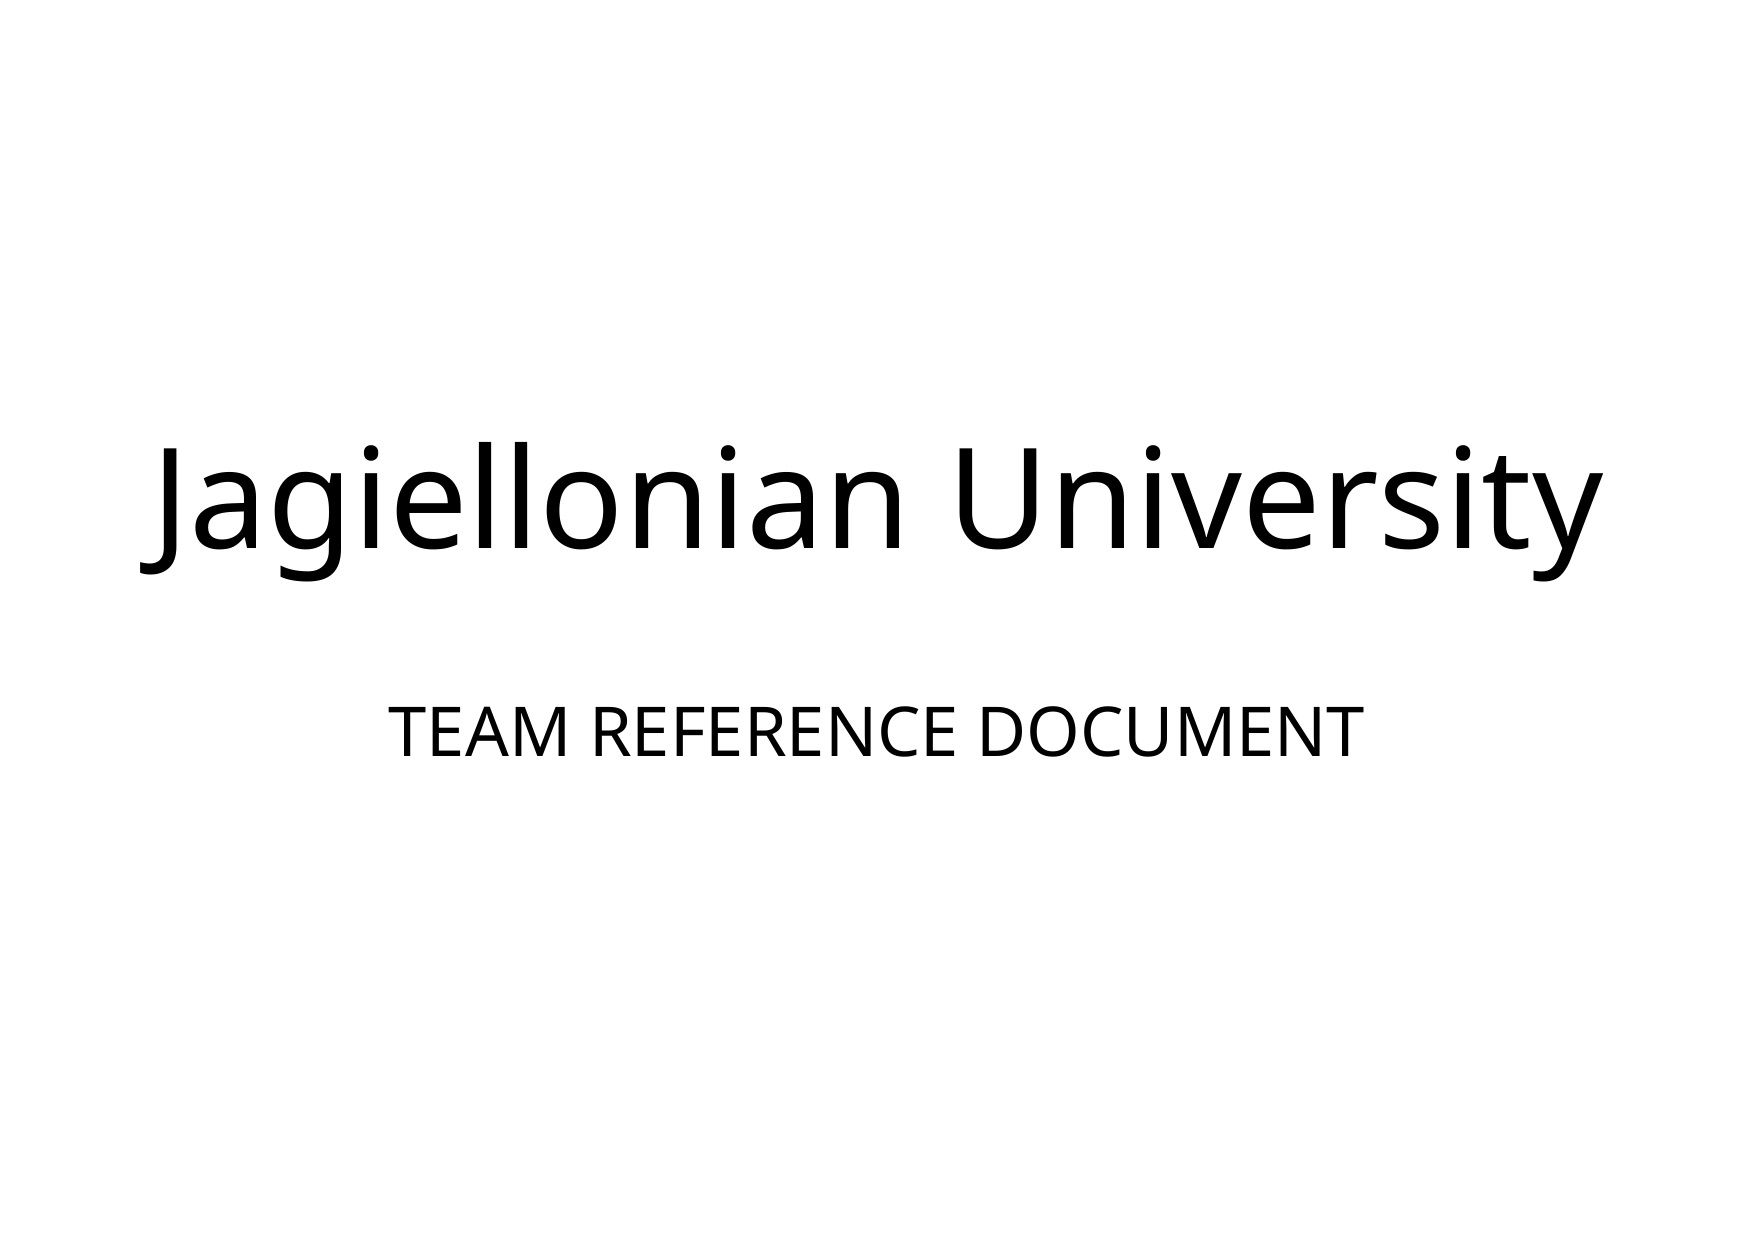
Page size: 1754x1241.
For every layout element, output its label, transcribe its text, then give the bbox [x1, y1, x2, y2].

text Jagiellonian University [118, 399, 1636, 589]
text TEAM REFERENCE DOCUMENT [118, 683, 1636, 776]
